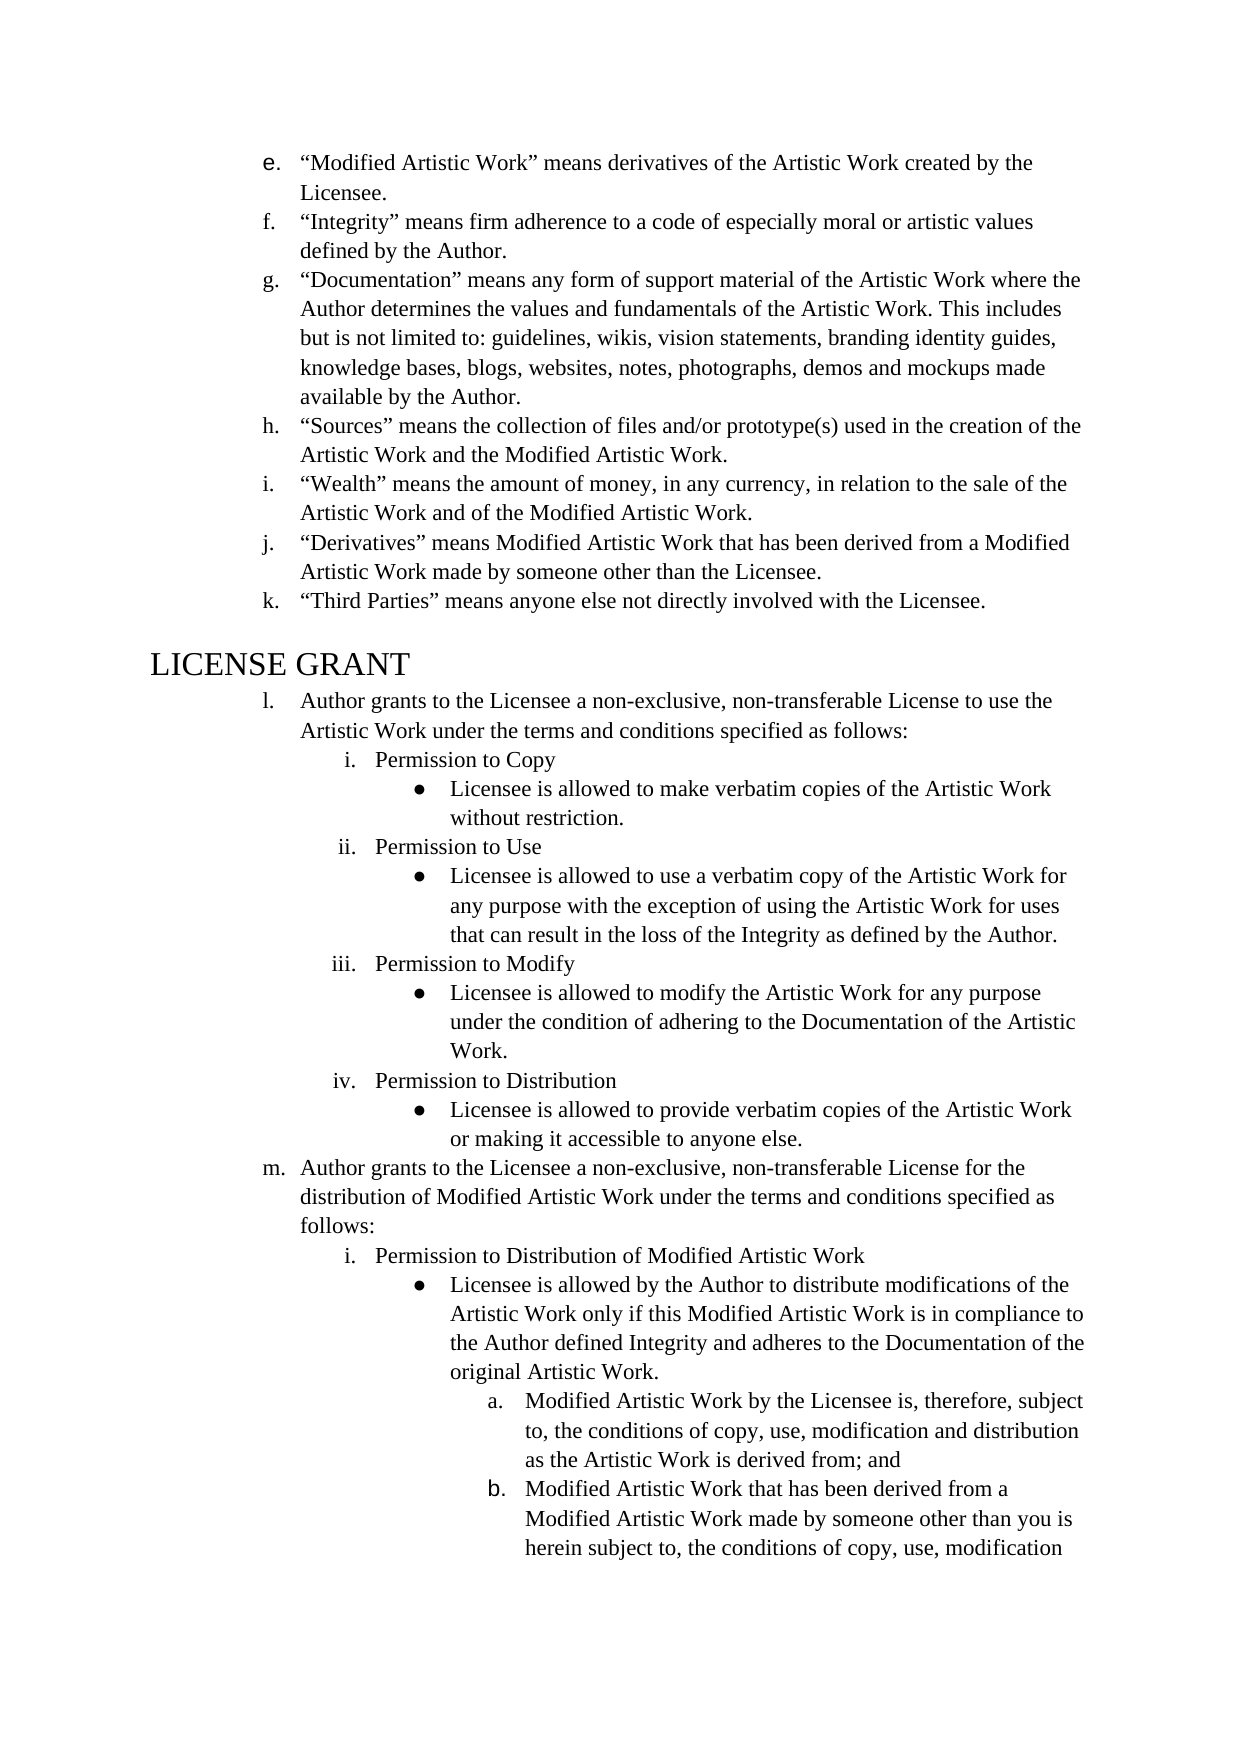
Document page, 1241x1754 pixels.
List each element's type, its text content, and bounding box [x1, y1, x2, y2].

list “Integrity” means firm adherence to a code of especially moral or artistic values defined by the Author. [262, 209, 1091, 263]
list “Wealth” means the amount of money, in any currency, in relation to the sale of the Artistic Work and of the Modified Artistic Work. [262, 471, 1091, 526]
subtitle LICENSE GRANT [150, 646, 1091, 683]
list Permission to Distribution [150, 1068, 1091, 1093]
list Licensee is allowed to modify the Artistic Work for any purpose under the condition of adhering to the Documentation of the Artistic Work. [412, 980, 1091, 1064]
list Licensee is allowed to provide verbatim copies of the Artistic Work or making it accessible to anyone else. [412, 1097, 1091, 1151]
list “Sources” means the collection of files and/or prototype(s) used in the creation of the Artistic Work and the Modified Artistic Work. [262, 413, 1091, 467]
list Licensee is allowed by the Author to distribute modifications of the Artistic Work only if this Modified Artistic Work is in compliance to the Author defined Integrity and adheres to the Documentation of the original Artistic Work. [412, 1272, 1091, 1385]
list Permission to Use [150, 834, 1091, 860]
list Licensee is allowed to make verbatim copies of the Artistic Work without restriction. [412, 776, 1091, 831]
list “Derivatives” means Modified Artistic Work that has been derived from a Modified Artistic Work made by someone other than the Licensee. [262, 529, 1091, 584]
list “Documentation” means any form of support material of the Artistic Work where the Author determines the values and fundamentals of the Artistic Work. This includes but is not limited to: guidelines, wikis, vision statements, branding identity guides, knowledge bases, blogs, websites, notes, photographs, demos and mockups made available by the Author. [262, 267, 1091, 409]
list “Third Parties” means anyone else not directly involved with the Licensee. [262, 588, 1091, 613]
list Modified Artistic Work by the Licensee is, therefore, subject to, the conditions of copy, use, modification and distribution as the Artistic Work is derived from; and [487, 1388, 1091, 1472]
list “Modified Artistic Work” means derivatives of the Artistic Work created by the Licensee. [262, 150, 1091, 205]
list Licensee is allowed to use a verbatim copy of the Artistic Work for any purpose with the exception of using the Artistic Work for uses that can result in the loss of the Integrity as defined by the Author. [412, 863, 1091, 947]
list Modified Artistic Work that has been derived from a Modified Artistic Work made by someone other than you is herein subject to, the conditions of copy, use, modification [487, 1476, 1091, 1560]
list Permission to Modify [150, 951, 1091, 976]
list Permission to Copy [150, 747, 1091, 772]
list Author grants to the Licensee a non-exclusive, non-transferable License to use the Artistic Work under the terms and conditions specified as follows: [262, 688, 1091, 743]
list Permission to Distribution of Modified Artistic Work [150, 1243, 1091, 1268]
list Author grants to the Licensee a non-exclusive, non-transferable License for the distribution of Modified Artistic Work under the terms and conditions specified as follows: [262, 1155, 1091, 1239]
